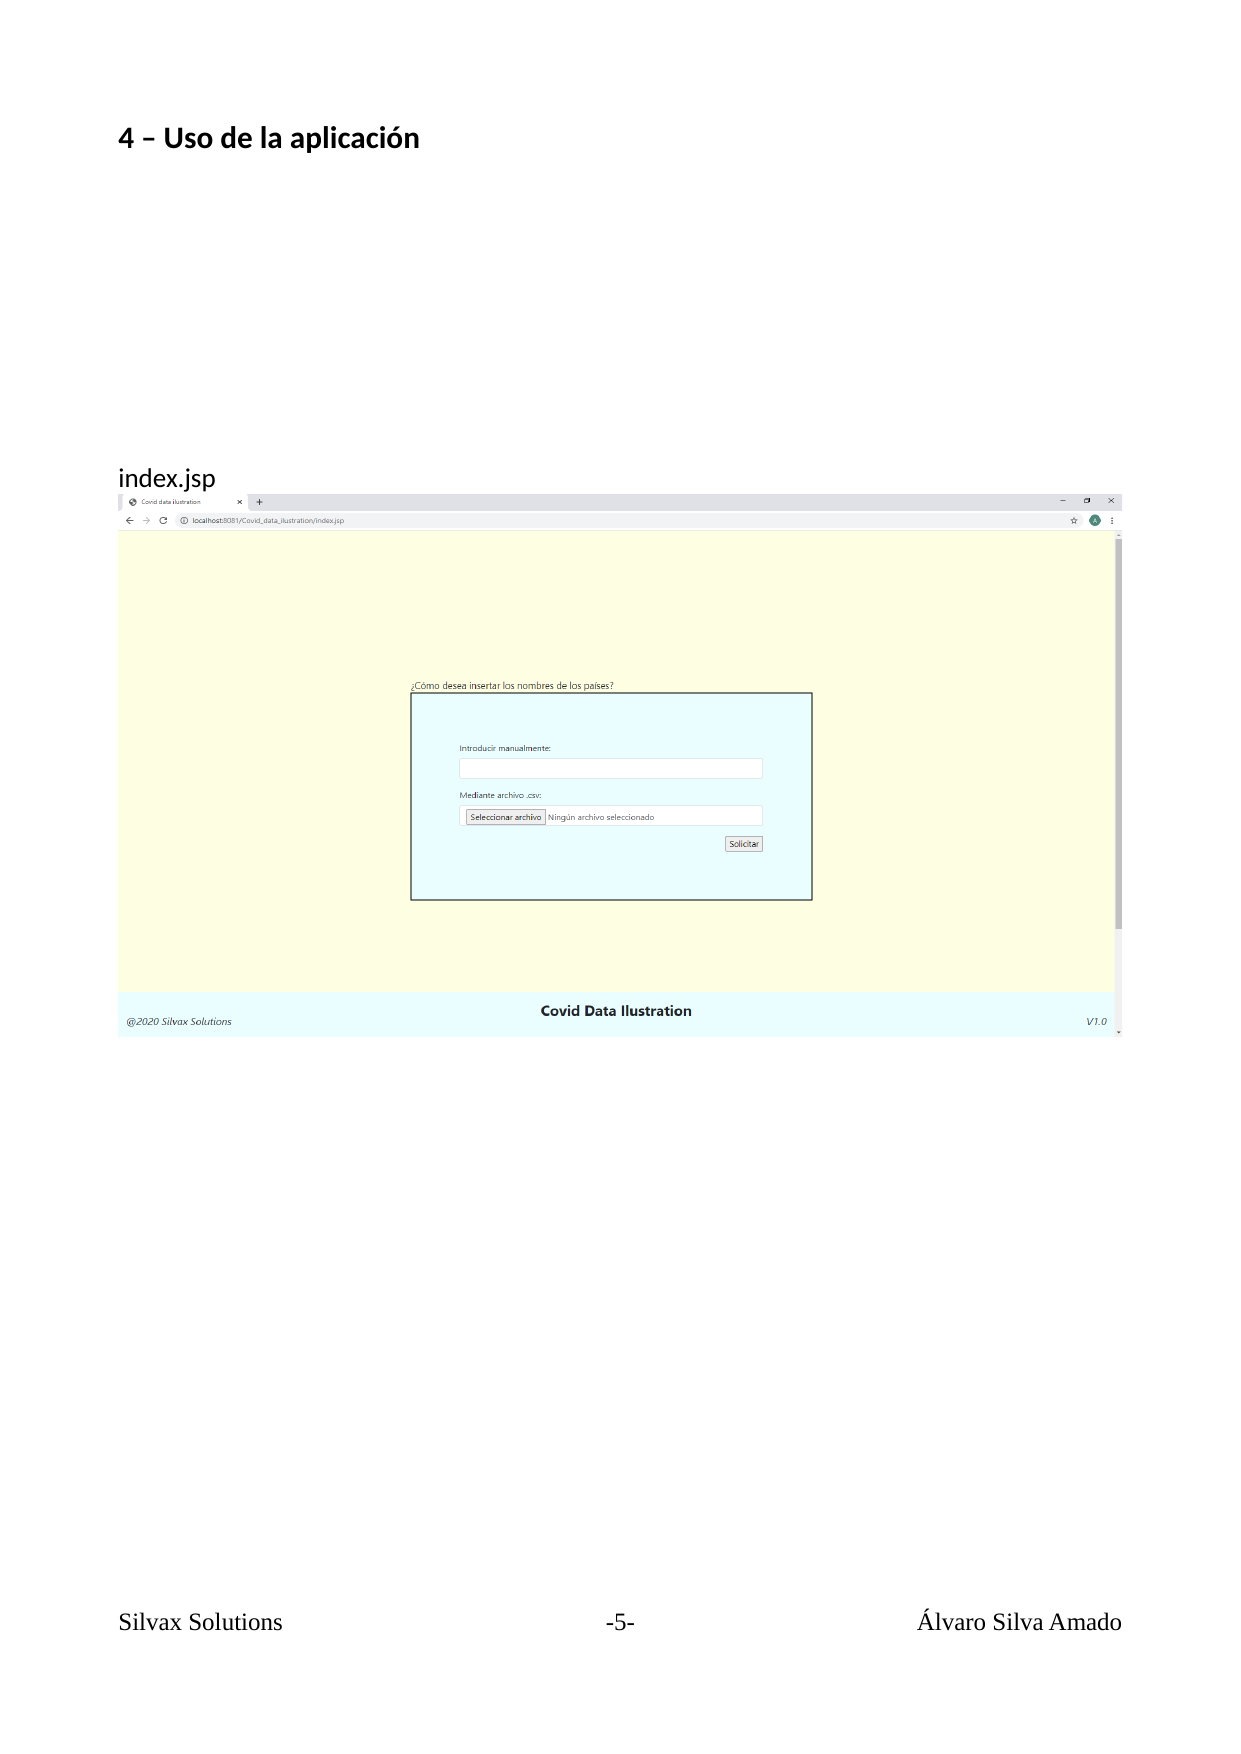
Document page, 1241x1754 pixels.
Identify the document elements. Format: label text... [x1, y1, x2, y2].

text 4 – Uso de la aplicación [118, 118, 1122, 156]
picture [118, 494, 1123, 1037]
text index.jsp [118, 461, 1122, 494]
